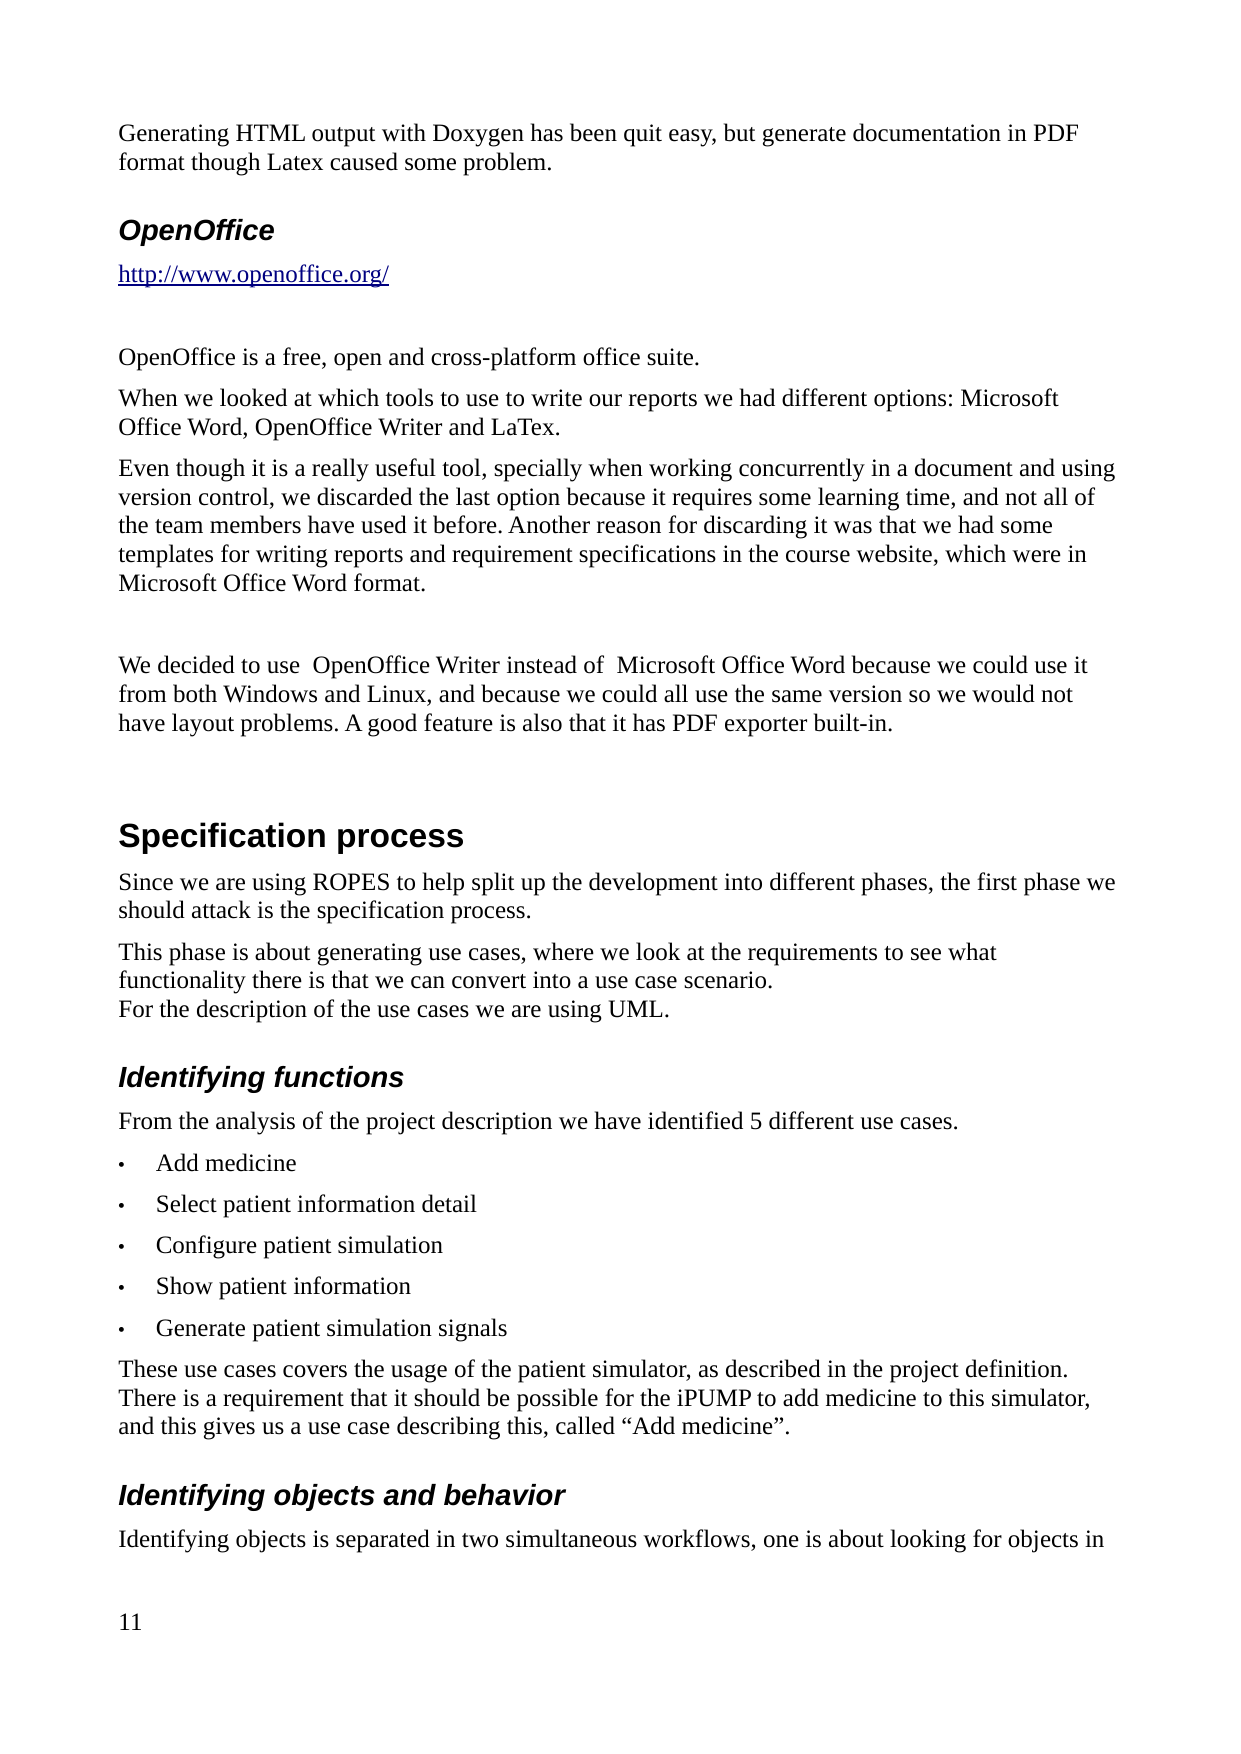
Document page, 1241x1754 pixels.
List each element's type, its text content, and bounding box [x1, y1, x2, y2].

text Even though it is a really useful tool, specially when working concurrently in a document and using version control, we discarded the last option because it requires some learning time, and not all of the team members have used it before. Another reason for discarding it was that we had some templates for writing reports and requirement specifications in the course website, which were in Microsoft Office Word format. [118, 453, 1122, 597]
subtitle Identifying objects and behavior [118, 1478, 1122, 1511]
list Generate patient simulation signals [118, 1313, 1122, 1341]
list Add medicine [118, 1148, 1122, 1176]
text These use cases covers the usage of the patient simulator, as described in the project definition. There is a requirement that it should be possible for the iPUMP to add medicine to this simulator, and this gives us a use case describing this, called “Add medicine”. [118, 1354, 1122, 1440]
text From the analysis of the project description we have identified 5 different use cases. [118, 1106, 1122, 1135]
text http://www.openoffice.org/ [118, 259, 1122, 288]
text Since we are using ROPES to help split up the development into different phases, the first phase we should attack is the specification process. [118, 867, 1122, 924]
text OpenOffice is a free, open and cross-platform office suite. [118, 342, 1122, 370]
list Configure patient simulation [118, 1230, 1122, 1259]
text Generating HTML output with Doxygen has been quit easy, but generate documentation in PDF format though Latex caused some problem. [118, 118, 1122, 176]
subtitle Identifying functions [118, 1060, 1122, 1094]
text This phase is about generating use cases, where we look at the requirements to see what functionality there is that we can convert into a use case scenario. For the description of the use cases we are using UML. [118, 937, 1122, 1023]
subtitle Specification process [118, 815, 1122, 854]
text When we looked at which tools to use to write our reports we had different options: Microsoft Office Word, OpenOffice Writer and LaTex. [118, 383, 1122, 440]
text We decided to use OpenOffice Writer instead of Microsoft Office Word because we could use it from both Windows and Linux, and because we could all use the same version so we would not have layout problems. A good feature is also that it has PDF exporter built-in. [118, 650, 1122, 737]
subtitle OpenOffice [118, 213, 1122, 247]
list Select patient information detail [118, 1189, 1122, 1218]
list Show patient information [118, 1271, 1122, 1300]
text Identifying objects is separated in two simultaneous workflows, one is about looking for objects in [118, 1524, 1122, 1552]
